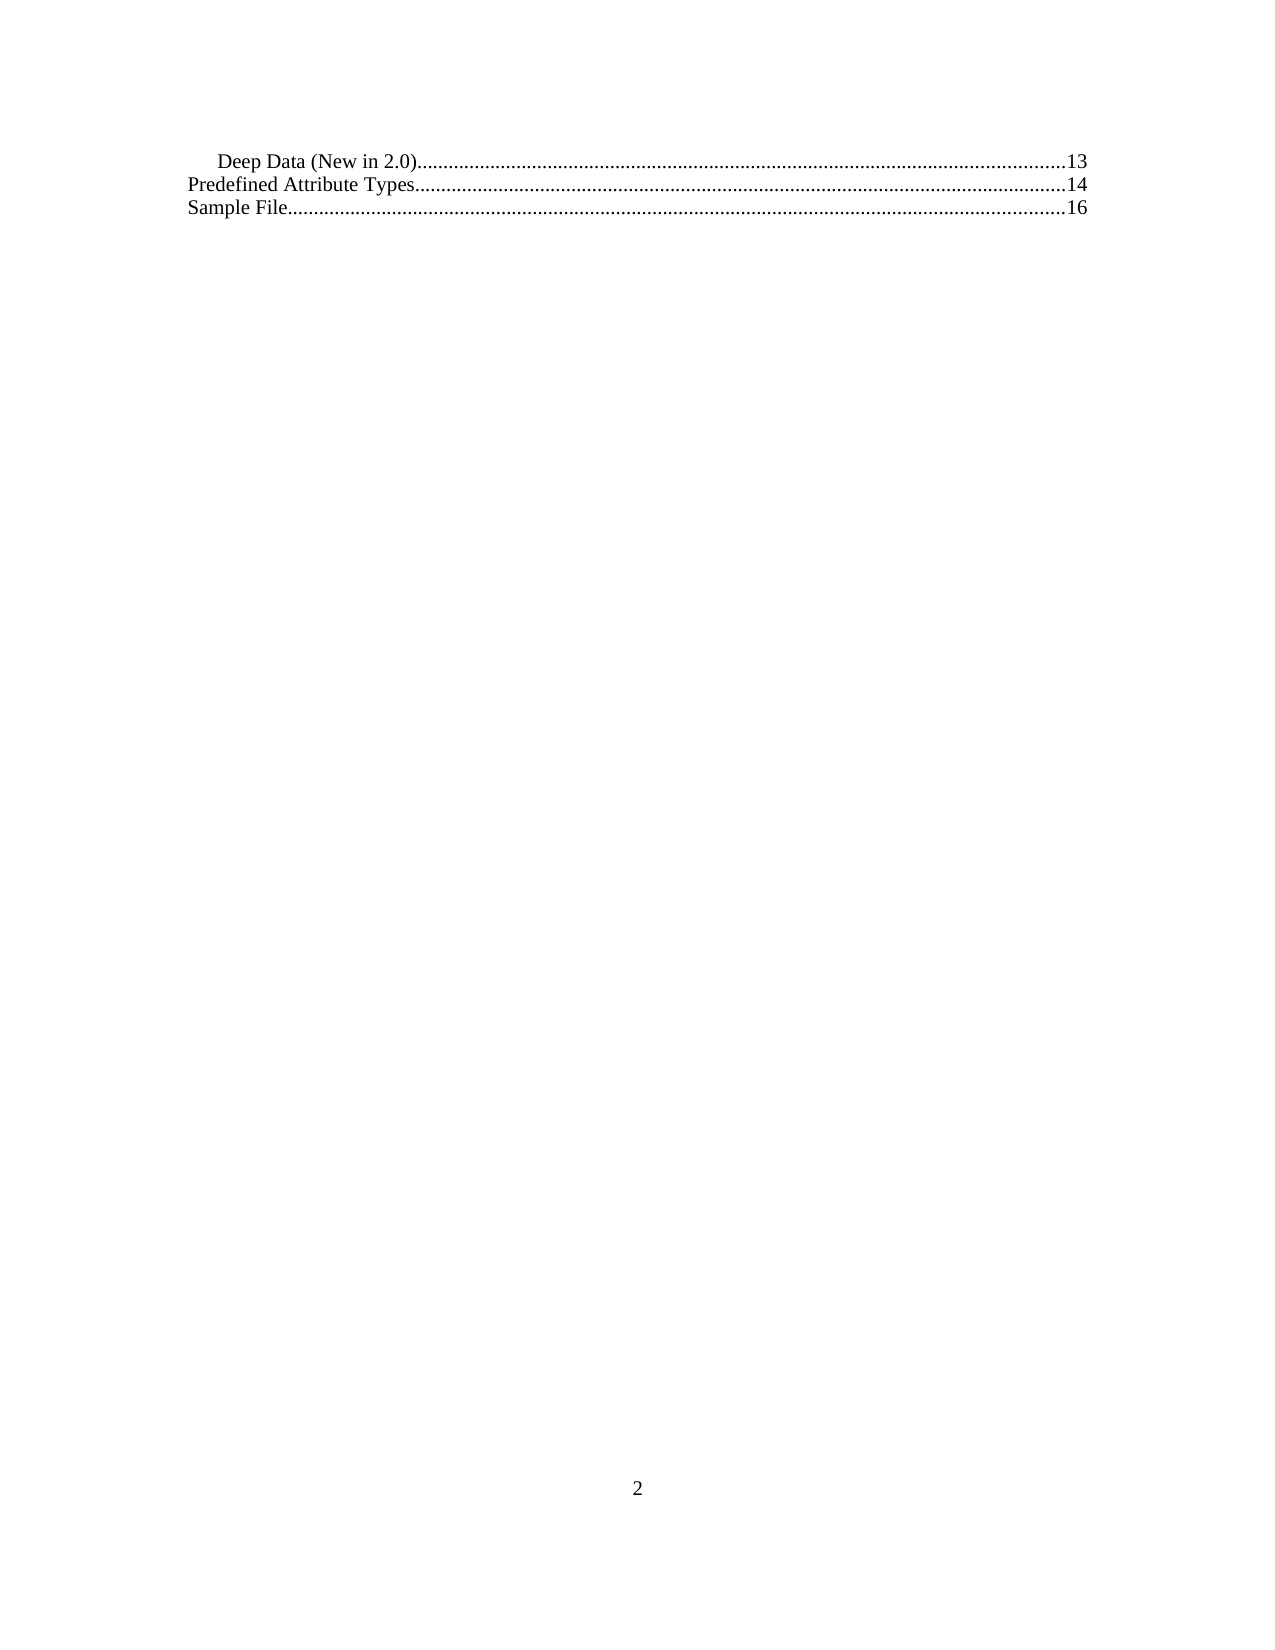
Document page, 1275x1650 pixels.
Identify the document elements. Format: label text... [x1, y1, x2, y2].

text Deep Data (New in 2.0) 13 [217, 150, 1087, 173]
text Predefined Attribute Types 14 [187, 173, 1087, 196]
text Sample File 16 [187, 196, 1087, 219]
